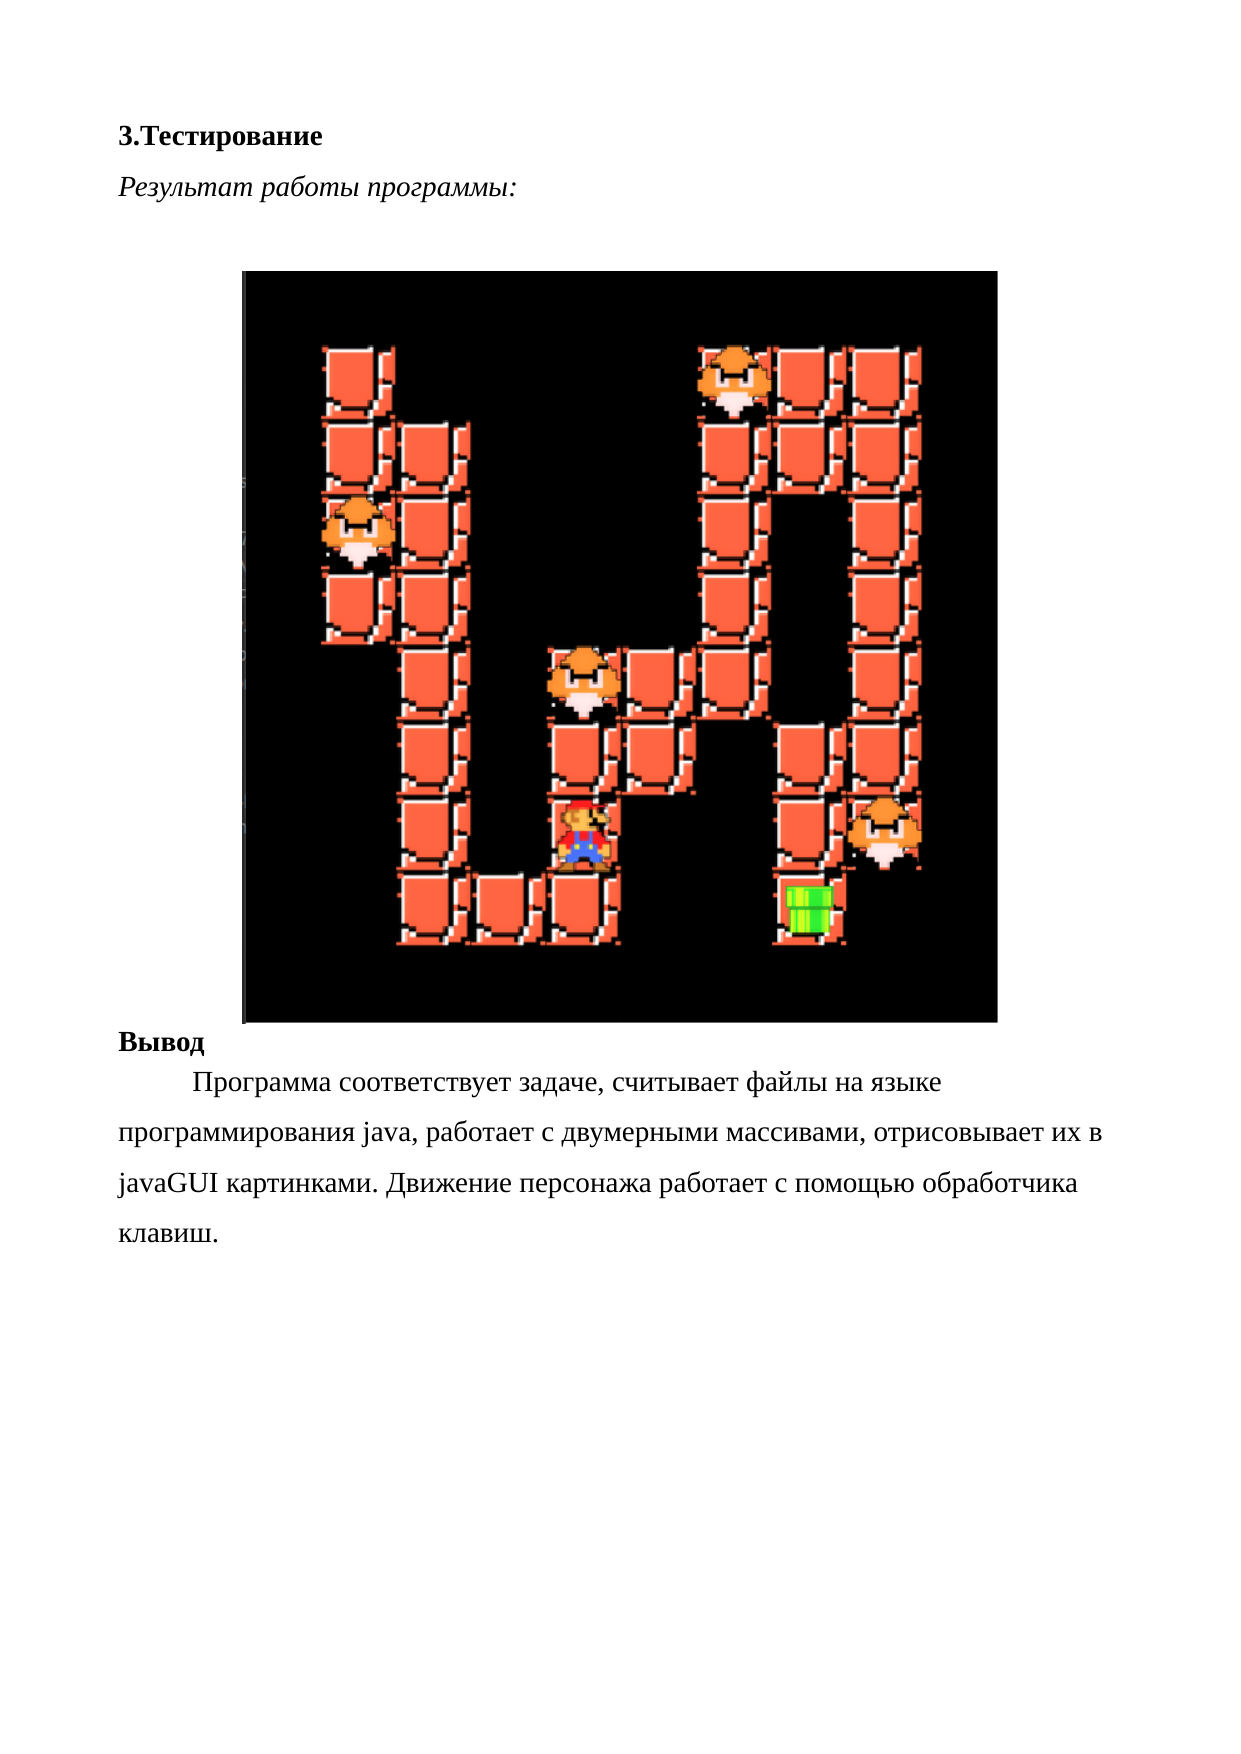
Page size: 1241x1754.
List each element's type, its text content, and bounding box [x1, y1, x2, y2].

text 3.Тестирование [118, 118, 1122, 152]
subtitle Вывод [118, 244, 1122, 1057]
text Результат работы программы: [118, 169, 1122, 202]
text Программа соответствует задаче, считывает файлы на языке программирования java, работает с двумерными массивами, отрисовывает их в javaGUI картинками. Движение персонажа работает с помощью обработчика клавиш. [118, 1064, 1122, 1249]
